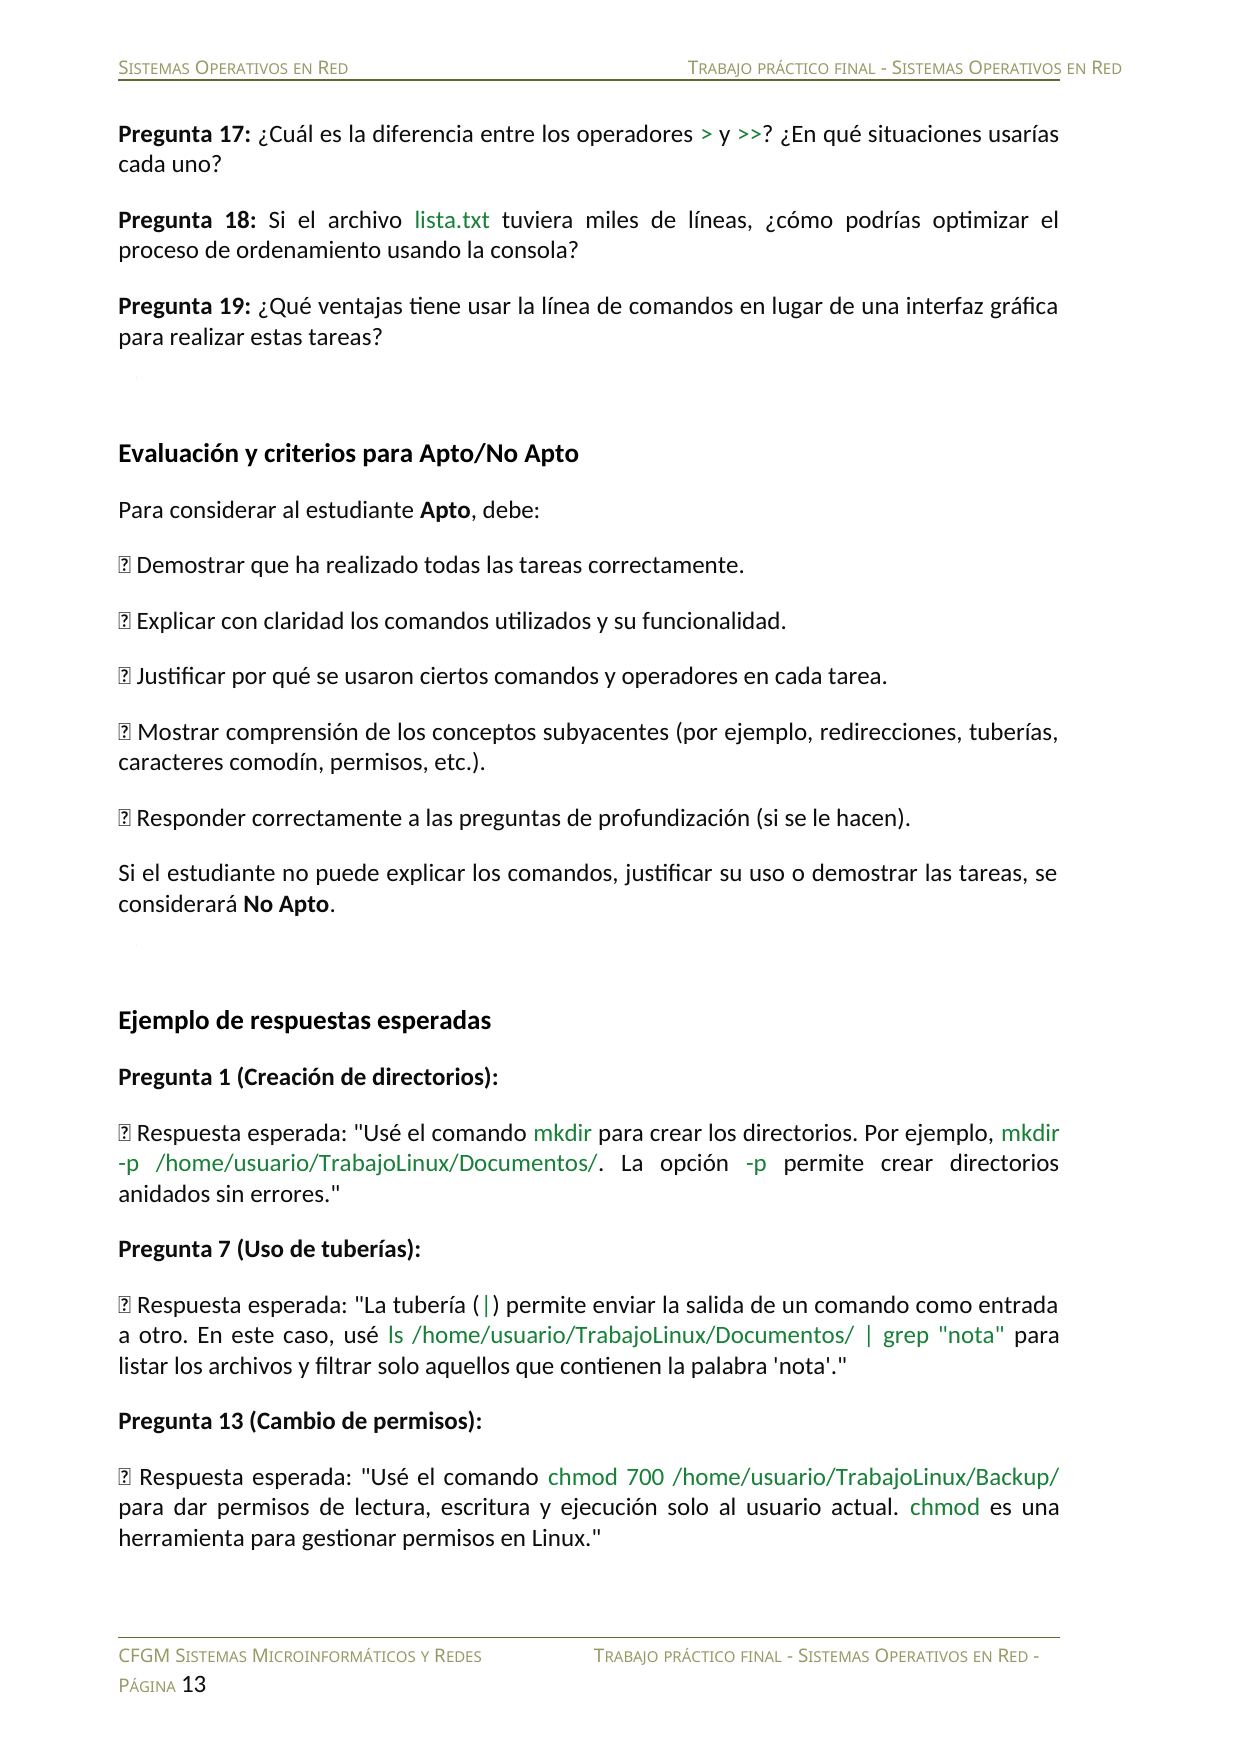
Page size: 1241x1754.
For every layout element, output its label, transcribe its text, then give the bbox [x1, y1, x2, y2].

text ✅ Justificar por qué se usaron ciertos comandos y operadores en cada tarea. [118, 660, 1060, 691]
text ✅ Respuesta esperada: "Usé el comando chmod 700 /home/usuario/TrabajoLinux/Backup/ para dar permisos de lectura, escritura y ejecución solo al usuario actual. chmod es una herramienta para gestionar permisos en Linux." [118, 1461, 1060, 1552]
text ✅ Demostrar que ha realizado todas las tareas correctamente. [118, 549, 1060, 580]
text Pregunta 7 (Uso de tuberías): [118, 1233, 1060, 1264]
text ✅ Explicar con claridad los comandos utilizados y su funcionalidad. [118, 605, 1060, 635]
text Si el estudiante no puede explicar los comandos, justificar su uso o demostrar las tareas, se considerará No Apto. [118, 857, 1060, 918]
text Para considerar al estudiante Apto, debe: [118, 494, 1060, 524]
text Pregunta 1 (Creación de directorios): [118, 1061, 1060, 1092]
text ✅ Responder correctamente a las preguntas de profundización (si se le hacen). [118, 802, 1060, 832]
text ✅ Respuesta esperada: "La tubería (|) permite enviar la salida de un comando como entrada a otro. En este caso, usé ls /home/usuario/TrabajoLinux/Documentos/ | grep "nota" para listar los archivos y filtrar solo aquellos que contienen la palabra 'nota'." [118, 1289, 1060, 1380]
text ✅ Respuesta esperada: "Usé el comando mkdir para crear los directorios. Por ejemplo, mkdir -p /home/usuario/TrabajoLinux/Documentos/. La opción -p permite crear directorios anidados sin errores." [118, 1117, 1060, 1208]
text Pregunta 17: ¿Cuál es la diferencia entre los operadores > y >>? ¿En qué situaciones usarías cada uno? [118, 118, 1060, 179]
text Pregunta 13 (Cambio de permisos): [118, 1405, 1060, 1436]
subtitle Ejemplo de respuestas esperadas [118, 1003, 1060, 1036]
subtitle Evaluación y criterios para Apto/No Apto [118, 436, 1060, 469]
text Pregunta 19: ¿Qué ventajas tiene usar la línea de comandos en lugar de una interfaz gráfica para realizar estas tareas? [118, 290, 1060, 351]
text ✅ Mostrar comprensión de los conceptos subyacentes (por ejemplo, redirecciones, tuberías, caracteres comodín, permisos, etc.). [118, 716, 1060, 777]
text Pregunta 18: Si el archivo lista.txt tuviera miles de líneas, ¿cómo podrías optimizar el proceso de ordenamiento usando la consola? [118, 204, 1060, 265]
